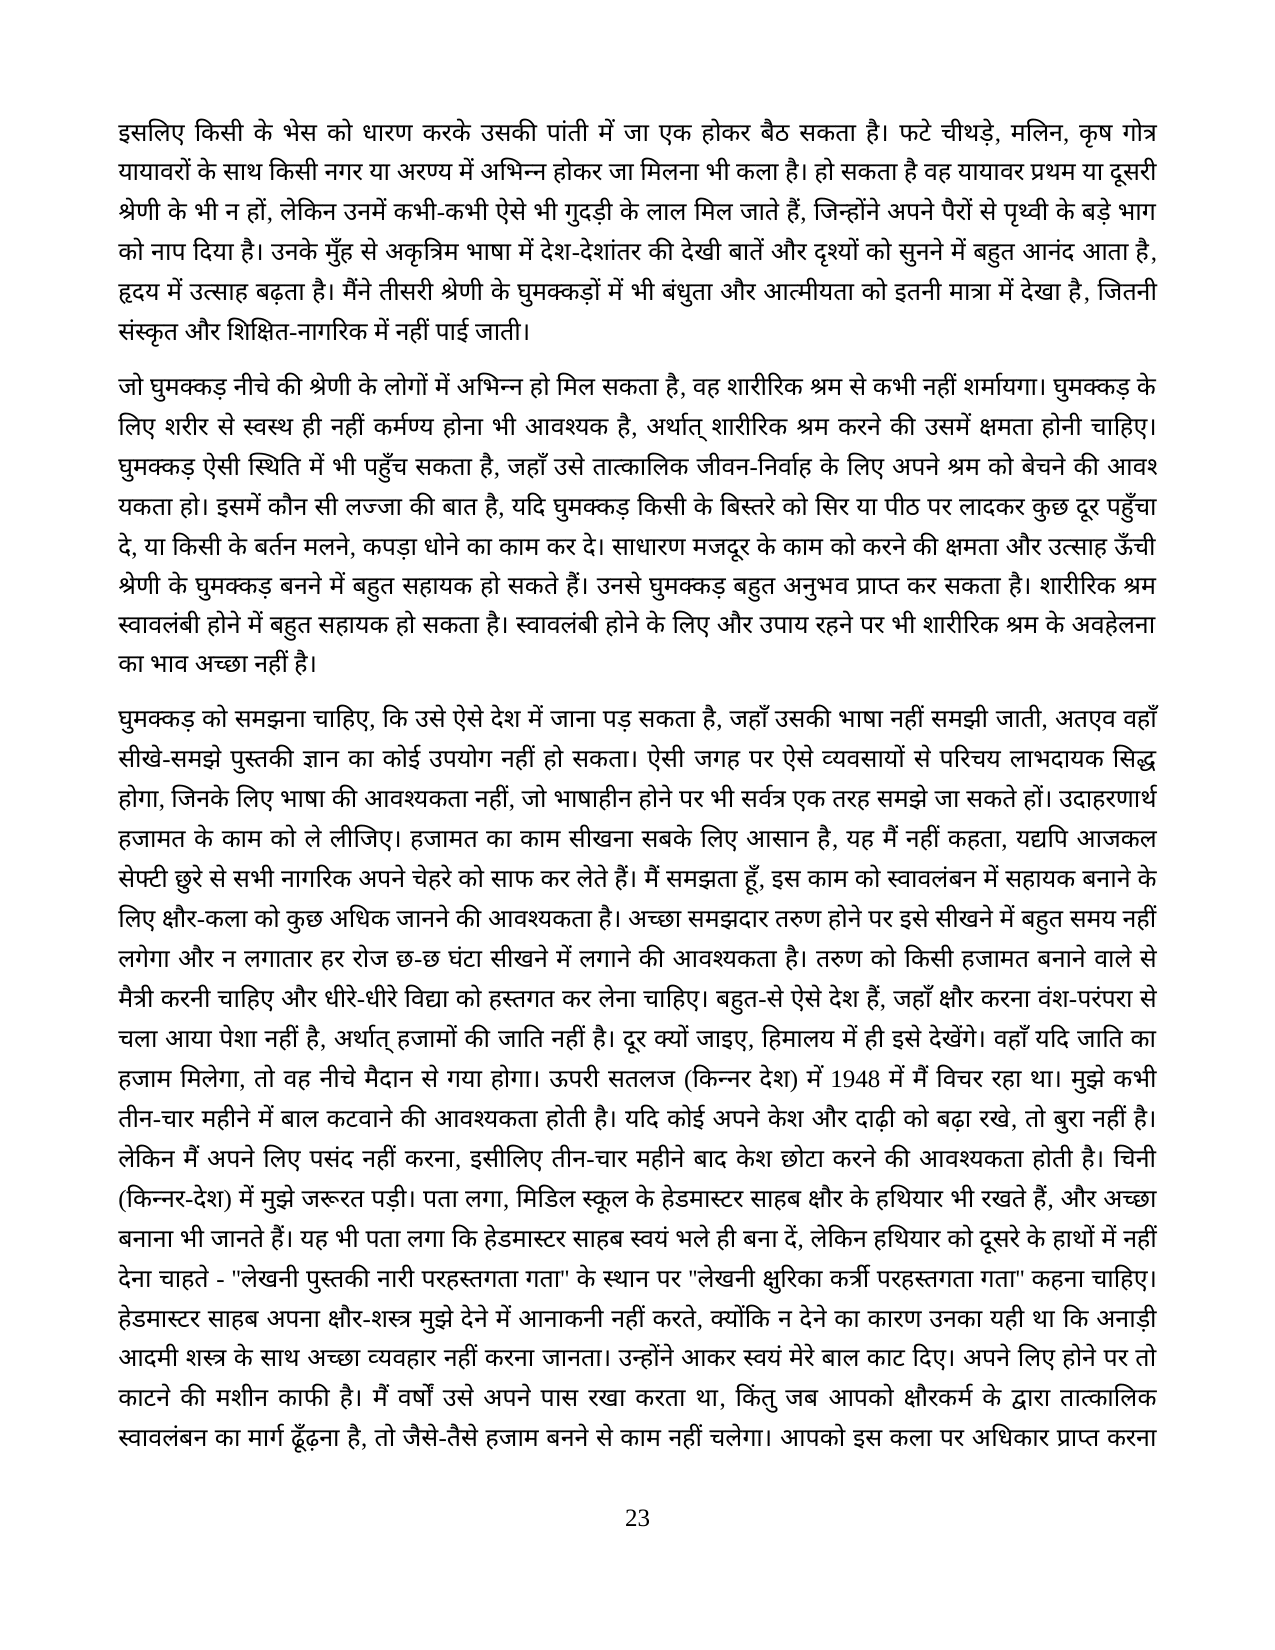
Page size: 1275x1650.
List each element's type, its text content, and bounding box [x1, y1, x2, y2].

text घुमक्कड़ नाम से हमारे सामने ऐसे व्‍यक्ति का रूप नहीं आता, जिसमें न संस्‍कृति है न शिक्षा। संस्‍कृति और शिक्षा तथा आत्‍मसम्‍मान घुमक्कड़ के सबसे आवश्‍यक गुण हैं। घुमक्कड़ चूँकि किसी मानव को न अपने से ऊँचा न नीचा समझता है, इसलिए किसी के भेस को धारण करके उसकी पांती में जा एक होकर बैठ सकता है। फटे चीथड़े, मलिन, कृ‍ष गोत्र यायावरों के साथ किसी नगर या अरण्य में अभिन्‍न होकर जा मिलना भी कला है। हो सकता है वह यायावर प्रथम या दूसरी श्रेणी के भी न हों, लेकिन उनमें कभी-कभी ऐसे भी गुदड़ी के लाल मिल जाते हैं, जिन्‍होंने अपने पैरों से पृथ्‍वी के बड़े भाग को नाप दिया है। उनके मुँह से अकृत्रिम भाषा में देश-देशांतर की देखी बातें और दृश्‍यों को सुनने में बहुत आनंद आता है, हृदय में उत्‍साह बढ़ता है। मैंने तीसरी श्रेणी के घुमक्कड़ों में भी बंधुता और आत्‍मीयता को इतनी मात्रा में देखा है, जितनी संस्कृत और शिक्षित-नागरिक में नहीं पाई जाती। [118, 118, 1157, 351]
text घुमक्कड़ को समझना चाहिए, कि उसे ऐसे देश में जाना पड़ सकता है, जहाँ उसकी भाषा नहीं समझी जाती, अतएव वहाँ सीखे-समझे पुस्‍तकी ज्ञान का कोई उपयोग नहीं हो सकता। ऐसी जगह पर ऐसे व्‍यवसायों से परिचय लाभदायक सिद्ध होगा, जिनके लिए भाषा की आवश्‍यकता नहीं, जो भाषाहीन होने पर भी सर्वत्र एक तरह समझे जा सकते हों। उदाहरणार्थ हजामत के काम को ले लीजिए। हजामत का काम सीखना सबके लिए आसान है, यह मैं नहीं कहता, यद्यपि आजकल सेफ्टी छुरे से सभी नागरिक अपने चेहरे को साफ कर लेते हैं। मैं समझता हूँ, इस काम को स्वावलंबन में सहायक बनाने के लिए क्षौर-कला को कुछ अधिक जानने की आवश्‍यकता है। अच्छा समझदार तरुण होने पर इसे सीखने में बहुत समय नहीं लगेगा और न लगातार हर रोज छ-छ घंटा सीखने में लगाने की आवश्‍यकता है। तरुण को किसी हजामत बनाने वाले से मैत्री करनी चाहिए और धीरे-धीरे विद्या को हस्‍तगत कर लेना चाहिए। बहुत-से ऐसे देश हैं, जहाँ क्षौर करना वंश-परंपरा से चला आया पेशा नहीं है, अर्थात् हजामों की जाति नहीं है। दूर क्‍यों जाइए, हिमालय में ही इसे देखेंगे। वहाँ यदि जाति का हजाम मिलेगा, तो वह नीचे मैदान से गया होगा। ऊपरी सतलज (किन्‍नर देश) में 1948 में मैं विचर रहा था। मुझे कभी तीन-चार महीने में बाल कटवाने की आवश्‍यकता होती है। यदि कोई अपने केश और दाढ़ी को बढ़ा रखे, तो बुरा नहीं है। लेकिन मैं अपने लिए पसंद नहीं करना, इसीलिए तीन-चार महीने बाद केश छोटा करने की आवश्‍यकता होती है। चिनी (किन्‍नर-देश) में मुझे जरूरत पड़ी। पता लगा, मिडिल स्‍कूल के हेडमास्‍टर साहब क्षौर के हथियार भी रखते हैं, और अच्छा बनाना भी जानते हैं। यह भी पता लगा कि हेडमास्‍टर साहब स्वयं भले ही बना दें, लेकिन हथियार को दूसरे के हाथों में नहीं देना चाहते - ''लेखनी पुस्‍तकी नारी परहस्‍तगता गता'' के स्‍थान पर ''लेखनी क्षुरिका कर्त्री परहस्‍तगता गता'' कहना चाहिए। हेडमास्‍टर साहब अपना क्षौर-शस्‍त्र मुझे देने में आनाकनी नहीं करते, क्‍योंकि न देने का कारण उनका यही था कि अनाड़ी आदमी शस्‍त्र के साथ अच्छा व्‍यवहार नहीं करना जानता। उन्‍होंने आकर स्वयं मेरे बाल काट दिए। अपने लिए होने पर तो काटने की मशीन काफी है। मैं वर्षों उसे अपने पास रखा करता था, किंतु जब आपको क्षौरकर्म के द्वारा तात्‍कालिक स्वावलंबन का मार्ग ढूँढ़ना है, तो जैसे-तैसे हजाम बनने से काम नहीं चलेगा। आपको इस कला पर अधिकार प्राप्‍त करना चाहिए, और जिस तरह चिनी के हेडमास्‍टर और उनके शिष्‍यों में एक दर्जन तरुण अच्छी हजामत बना सकते हैं, वैसा अभ्‍यास होना चाहिए। हजामत कोई सस्‍ती मजूरी की चीज नहीं है। यूरोप के देशों में तो एक हजाम एक प्रोफेसर के बराबर पैसा कमा सकता है। एसिया के भी अधिकांश भागों में दो-चार हजामत बना कर आदमी चार-पाँच दिन का खर्चा जमा कर सकता है। भावी घुमक्कड़ तरुणों से मैं कहूँगा, कि ब्‍लेड से दाढ़ी-मूँछ तथा मशीन से बाल काटने तक ही सीमित न रहकर इस कला की अगली सीढ़ियों को पार कर लेना चाहिए। यह काम हाई स्‍कूल के अंतिम दो वर्षों में सीखा जा सकता है और कालेज में तो बहुत खुशी से अपने का अभ्‍यास बनाया जा सकता है। [118, 704, 1157, 1456]
text जो घुमक्कड़ नीचे की श्रेणी के लोगों में अभिन्‍न हो मिल सकता है, वह शारीरिक श्रम से कभी नहीं शर्मायगा। घुमक्कड़ के लिए शरीर से स्वस्‍थ ही नहीं कर्मण्य होना भी आवश्‍यक है, अर्थात् शारीरिक श्रम करने की उसमें क्षमता होनी चाहिए। घुमक्कड़ ऐसी स्थिति में भी पहुँच सकता है, जहाँ उसे तात्‍कालिक जीवन-निर्वाह के लिए अपने श्रम को बेचने की आवश्‍यकता हो। इसमें कौन सी लज्‍जा की बात है, यदि घुमक्कड़ किसी के बिस्‍तरे को सिर या पीठ पर लादकर कुछ दूर पहुँचा दे, या किसी के बर्तन मलने, कपड़ा धोने का काम कर दे। साधारण मजदूर के काम को करने की क्षमता और उत्‍साह ऊँची श्रेणी के घुमक्कड़ बनने में बहुत सहायक हो सकते हैं। उनसे घुमक्कड़ बहुत अनुभव प्राप्‍त कर सकता है। शारीरिक श्रम स्वावलंबी होने में बहुत सहायक हो सकता है। स्वावलंबी होने के लिए और उपाय रहने पर भी शारीरिक श्रम के अवहेलना का भाव अच्छा नहीं है। [118, 372, 1157, 683]
